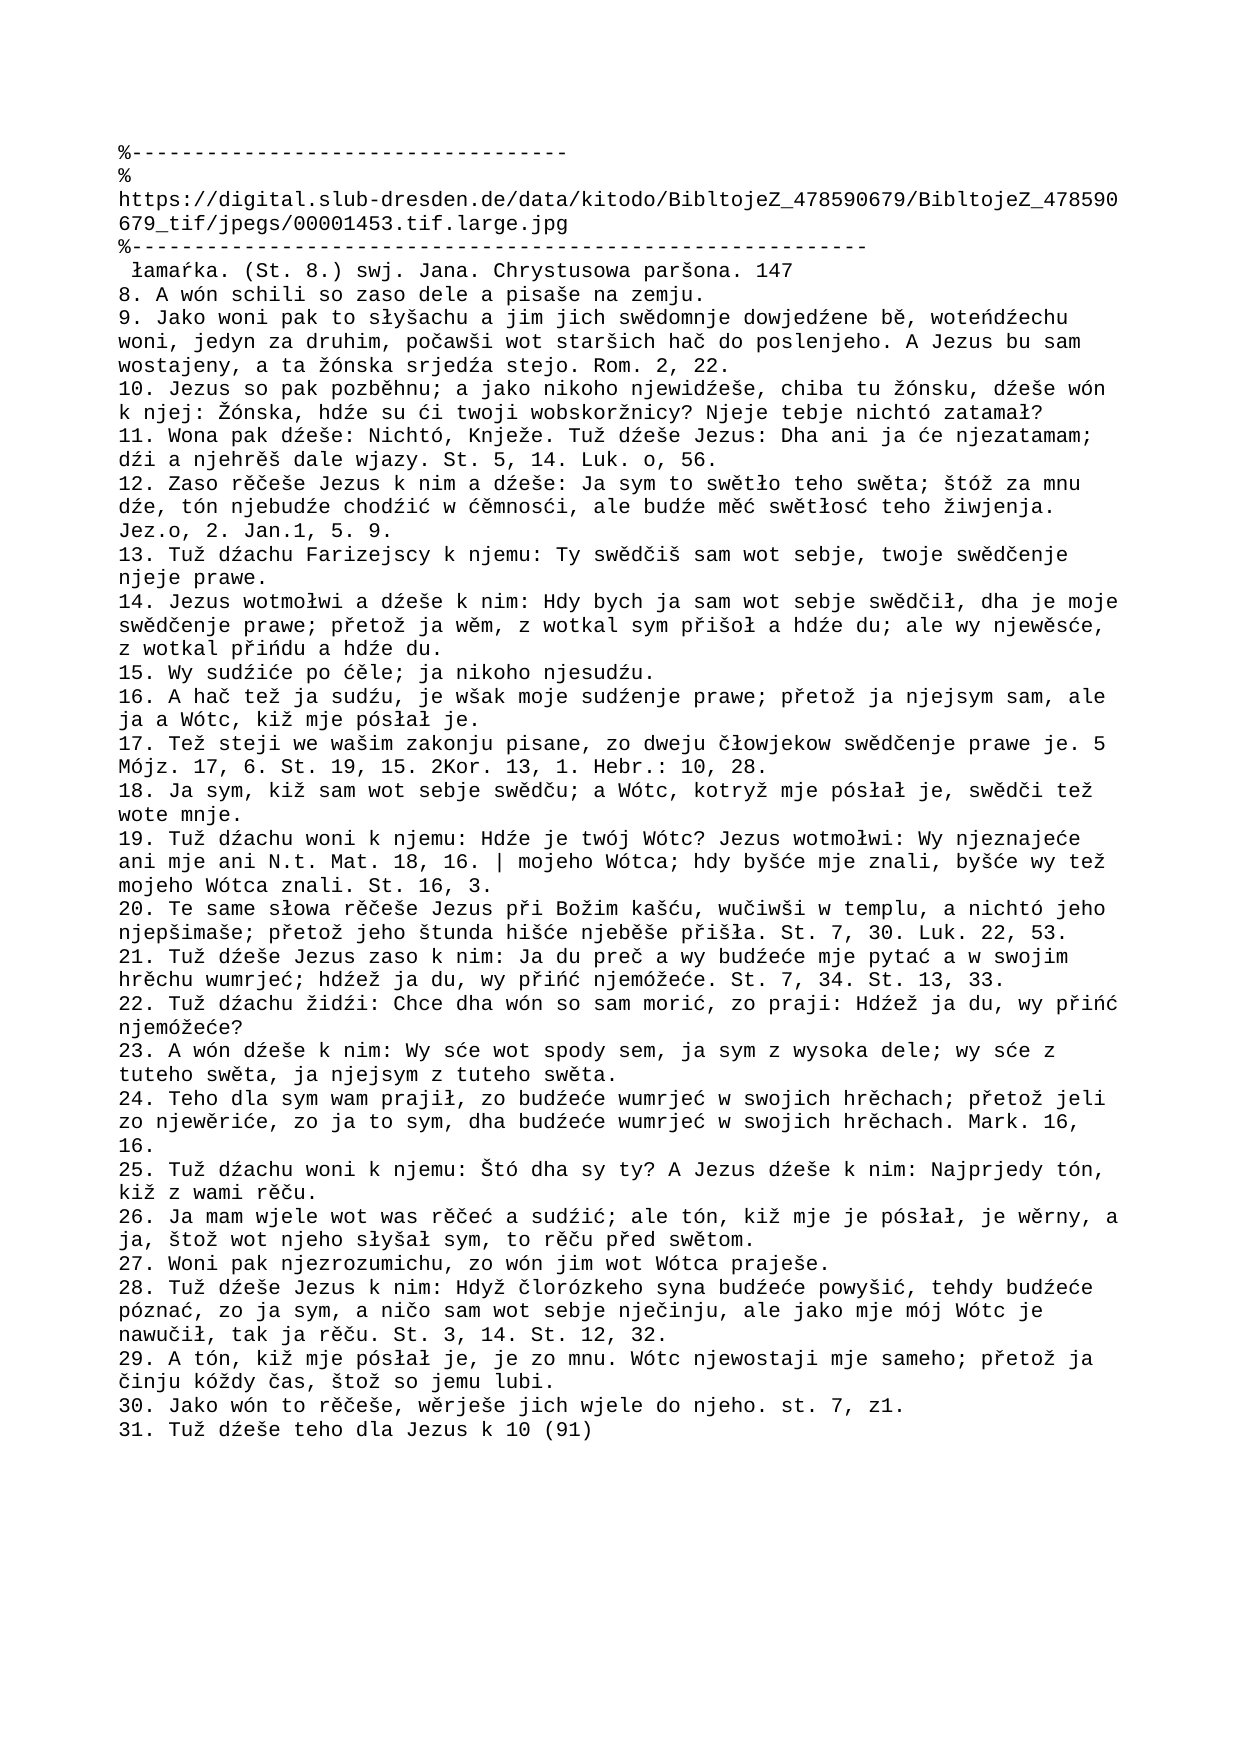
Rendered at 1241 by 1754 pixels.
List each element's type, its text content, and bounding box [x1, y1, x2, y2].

text %----------------------------------------------------------- [118, 236, 1122, 260]
text 24. Teho dla sym wam prajił, zo budźeće wumrjeć w swojich hrěchach; přetož jeli zo njewěriće, zo ja to sym, dha budźeće wumrjeć w swojich hrěchach. Mark. 16, 16. [118, 1088, 1122, 1158]
text 13. Tuž dźachu Farizejscy k njemu: Ty swědčiš sam wot sebje, twoje swědčenje njeje prawe. [118, 544, 1122, 591]
text 20. Te same słowa rěčeše Jezus při Božim kašću, wučiwši w templu, a nichtó jeho njepšimaše; přetož jeho štunda hišće njeběše přišła. St. 7, 30. Luk. 22, 53. [118, 898, 1122, 946]
text 11. Wona pak dźeše: Nichtó, Knježe. Tuž dźeše Jezus: Dha ani ja će njezatamam; dźi a njehrěš dale wjazy. St. 5, 14. Luk. o, 56. [118, 426, 1122, 473]
text 30. Jako wón to rěčeše, wěrješe jich wjele do njeho. st. 7, z1. [118, 1395, 1122, 1419]
text 18. Ja sym, kiž sam wot sebje swědču; a Wótc, kotryž mje pósłał je, swědči tež wote mnje. [118, 780, 1122, 827]
text 23. A wón dźeše k nim: Wy sće wot spody sem, ja sym z wysoka dele; wy sće z tuteho swěta, ja njejsym z tuteho swěta. [118, 1040, 1122, 1088]
text 21. Tuž dźeše Jezus zaso k nim: Ja du preč a wy budźeće mje pytać a w swojim hrěchu wumrjeć; hdźež ja du, wy přińć njemóžeće. St. 7, 34. St. 13, 33. [118, 946, 1122, 993]
text 29. A tón, kiž mje pósłał je, je zo mnu. Wótc njewostaji mje sameho; přetož ja činju kóždy čas, štož so jemu lubi. [118, 1348, 1122, 1395]
text 22. Tuž dźachu židźi: Chce dha wón so sam morić, zo praji: Hdźež ja du, wy přińć njemóžeće? [118, 993, 1122, 1040]
text 9. Jako woni pak to słyšachu a jim jich swědomnje dowjedźene bě, woteńdźechu woni, jedyn za druhim, počawši wot staršich hač do poslenjeho. A Jezus bu sam wostajeny, a ta žónska srjedźa stejo. Rom. 2, 22. [118, 307, 1122, 378]
text 15. Wy sudźiće po ćěle; ja nikoho njesudźu. [118, 662, 1122, 686]
text 25. Tuž dźachu woni k njemu: Štó dha sy ty? A Jezus dźeše k nim: Najprjedy tón, kiž z wami rěču. [118, 1158, 1122, 1206]
text %----------------------------------- [118, 142, 1122, 165]
text 26. Ja mam wjele wot was rěčeć a sudźić; ale tón, kiž mje je pósłał, je wěrny, a ja, štož wot njeho słyšał sym, to rěču před swětom. [118, 1206, 1122, 1253]
text 28. Tuž dźeše Jezus k nim: Hdyž člorózkeho syna budźeće powyšić, tehdy budźeće póznać, zo ja sym, a ničo sam wot sebje nječinju, ale jako mje mój Wótc je nawučił, tak ja rěču. St. 3, 14. St. 12, 32. [118, 1277, 1122, 1348]
text 27. Woni pak njezrozumichu, zo wón jim wot Wótca praješe. [118, 1253, 1122, 1277]
text 16. A hač tež ja sudźu, je wšak moje sudźenje prawe; přetož ja njejsym sam, ale ja a Wótc, kiž mje pósłał je. [118, 686, 1122, 733]
text % https://digital.slub-dresden.de/data/kitodo/BibltojeZ_478590679/BibltojeZ_478590679_tif/jpegs/00001453.tif.large.jpg [118, 165, 1122, 236]
text 10. Jezus so pak pozběhnu; a jako nikoho njewidźeše, chiba tu žónsku, dźeše wón k njej: Žónska, hdźe su ći twoji wobskoržnicy? Njeje tebje nichtó zatamał? [118, 378, 1122, 426]
text łamaŕka. (St. 8.) swj. Jana. Chrystusowa paršona. 147 [118, 260, 1122, 284]
text 14. Jezus wotmołwi a dźeše k nim: Hdy bych ja sam wot sebje swědčił, dha je moje swědčenje prawe; přetož ja wěm, z wotkal sym přišoł a hdźe du; ale wy njewěsće, z wotkal přińdu a hdźe du. [118, 591, 1122, 662]
text 17. Tež steji we wašim zakonju pisane, zo dweju čłowjekow swědčenje prawe je. 5 Mójz. 17, 6. St. 19, 15. 2Kor. 13, 1. Hebr.: 10, 28. [118, 733, 1122, 780]
text 8. A wón schili so zaso dele a pisaše na zemju. [118, 284, 1122, 307]
text 12. Zaso rěčeše Jezus k nim a dźeše: Ja sym to swětło teho swěta; štóž za mnu dźe, tón njebudźe chodźić w ćěmnosći, ale budźe měć swětłosć teho žiwjenja. Jez.o, 2. Jan.1, 5. 9. [118, 473, 1122, 544]
text 31. Tuž dźeše teho dla Jezus k 10 (91) [118, 1419, 1122, 1442]
text 19. Tuž dźachu woni k njemu: Hdźe je twój Wótc? Jezus wotmołwi: Wy njeznajeće ani mje ani N.t. Mat. 18, 16. | mojeho Wótca; hdy byšće mje znali, byšće wy tež mojeho Wótca znali. St. 16, 3. [118, 827, 1122, 898]
